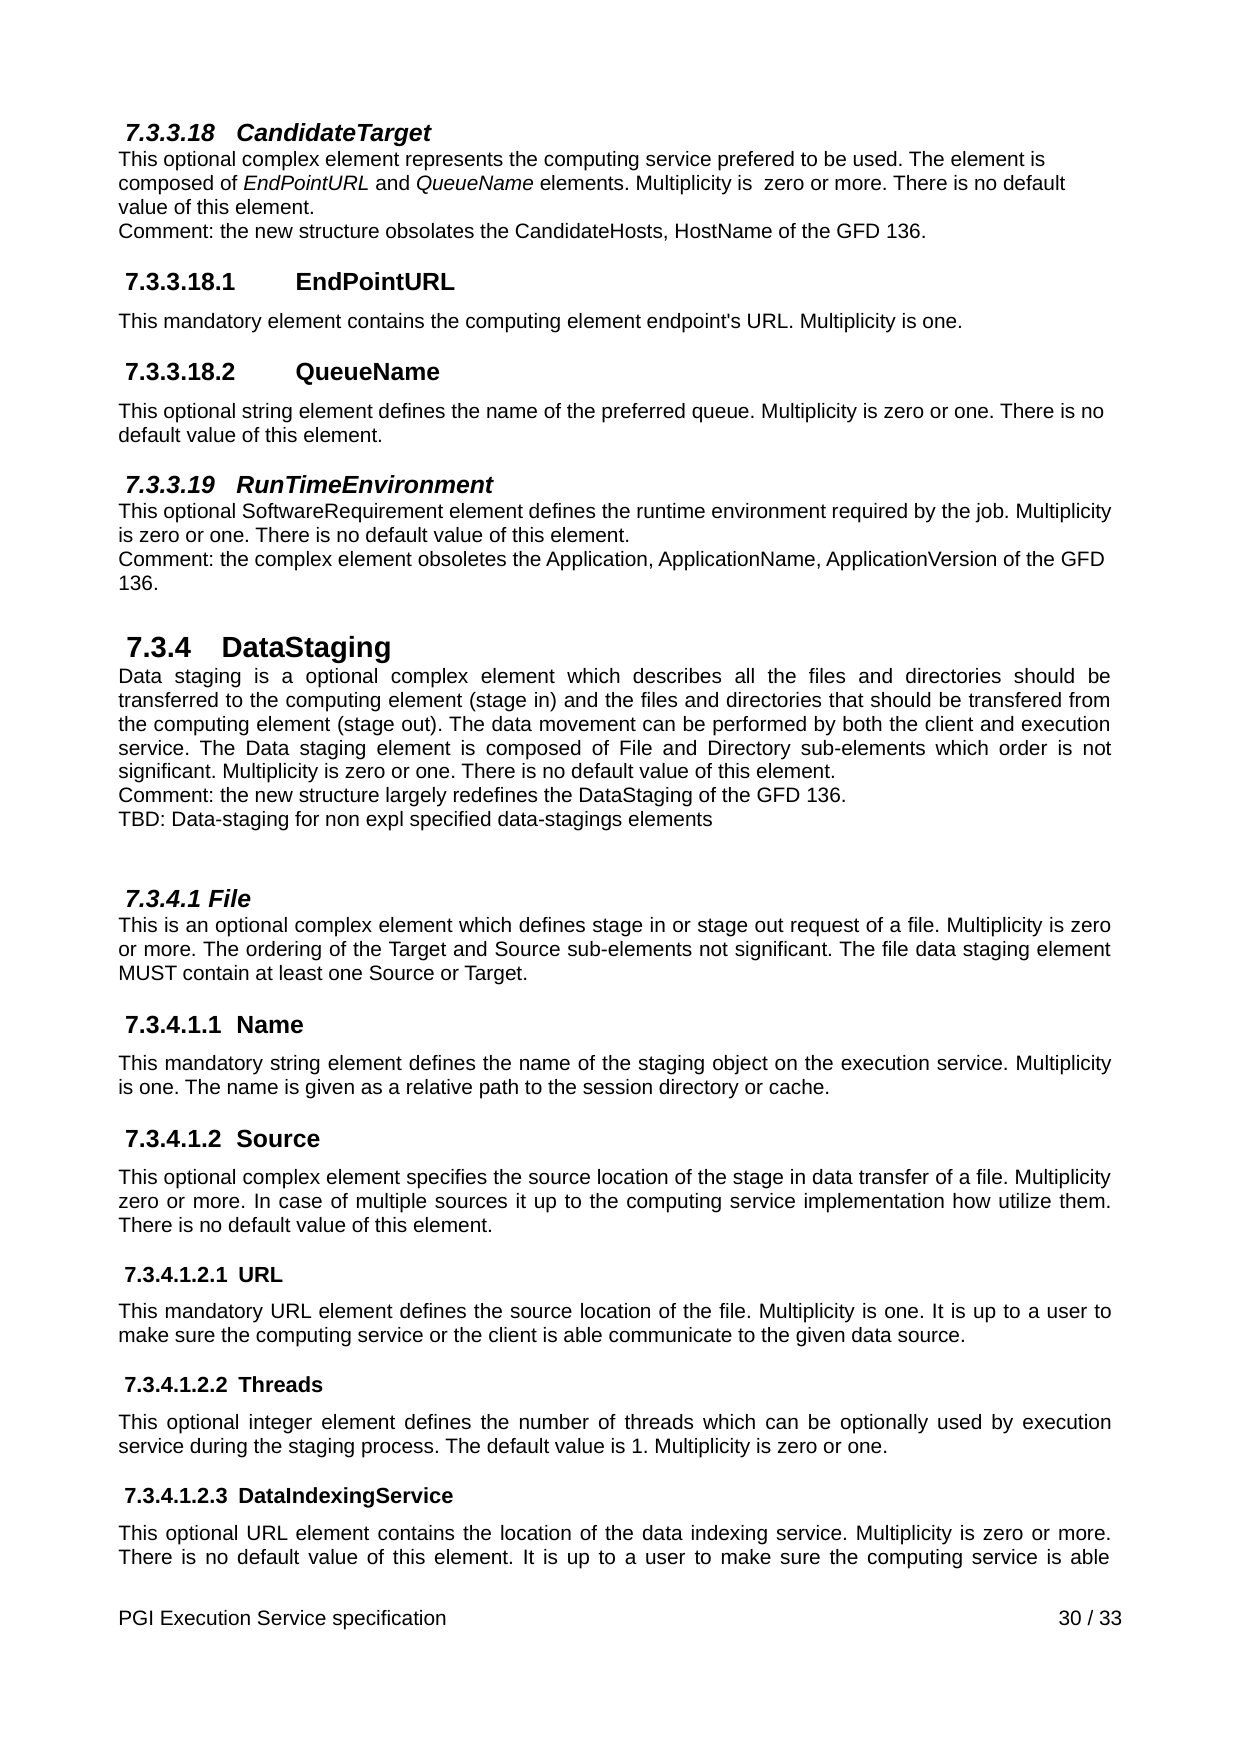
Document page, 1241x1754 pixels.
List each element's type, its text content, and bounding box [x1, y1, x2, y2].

subtitle QueueName [118, 357, 1113, 386]
subtitle Source [118, 1124, 1113, 1152]
text This optional complex element specifies the source location of the stage in data transfer of a file. Multiplicity zero or more. In case of multiple sources it up to the computing service implementation how utilize them. There is no default value of this element. [118, 1165, 1113, 1237]
subtitle RunTimeEnvironment [118, 470, 1113, 499]
text This optional complex element represents the computing service prefered to be used. The element is composed of EndPointURL and QueueName elements. Multiplicity is zero or more. There is no default value of this element. [118, 147, 1113, 218]
subtitle DataStaging [118, 630, 1122, 663]
subtitle File [118, 884, 1113, 913]
text Comment: the new structure obsolates the CandidateHosts, HostName of the GFD 136. [118, 218, 1113, 242]
text This optional integer element defines the number of threads which can be optionally used by execution service during the staging process. The default value is 1. Multiplicity is zero or one. [118, 1410, 1113, 1458]
text This is an optional complex element which defines stage in or stage out request of a file. Multiplicity is zero or more. The ordering of the Target and Source sub-elements not significant. The file data staging element MUST contain at least one Source or Target. [118, 913, 1113, 985]
text TBD: Data-staging for non expl specified data-stagings elements [118, 807, 1122, 831]
text This optional string element defines the name of the preferred queue. Multiplicity is zero or one. There is no default value of this element. [118, 398, 1113, 446]
text This mandatory element contains the computing element endpoint's URL. Multiplicity is one. [118, 308, 1113, 332]
subtitle URL [118, 1262, 1122, 1287]
text Comment: the new structure largely redefines the DataStaging of the GFD 136. [118, 783, 1113, 807]
subtitle Threads [118, 1372, 1122, 1397]
subtitle DataIndexingService [118, 1483, 1122, 1508]
text This mandatory string element defines the name of the staging object on the execution service. Multiplicity is one. The name is given as a relative path to the session directory or cache. [118, 1051, 1113, 1099]
text This optional SoftwareRequirement element defines the runtime environment required by the job. Multiplicity is zero or one. There is no default value of this element. [118, 499, 1113, 547]
subtitle EndPointURL [118, 267, 1113, 296]
text Comment: the complex element obsoletes the Application, ApplicationName, ApplicationVersion of the GFD 136. [118, 547, 1113, 594]
subtitle Name [118, 1010, 1113, 1038]
text Data staging is a optional complex element which describes all the files and directories should be transferred to the computing element (stage in) and the files and directories that should be transfered from the computing element (stage out). The data movement can be performed by both the client and execution service. The Data staging element is composed of File and Directory sub-elements which order is not significant. Multiplicity is zero or one. There is no default value of this element. [118, 663, 1113, 783]
text This mandatory URL element defines the source location of the file. Multiplicity is one. It is up to a user to make sure the computing service or the client is able communicate to the given data source. [118, 1299, 1113, 1347]
subtitle CandidateTarget [118, 118, 1113, 147]
text This optional URL element contains the location of the data indexing service. Multiplicity is zero or more. There is no default value of this element. It is up to a user to make sure the computing service is able [118, 1521, 1113, 1568]
